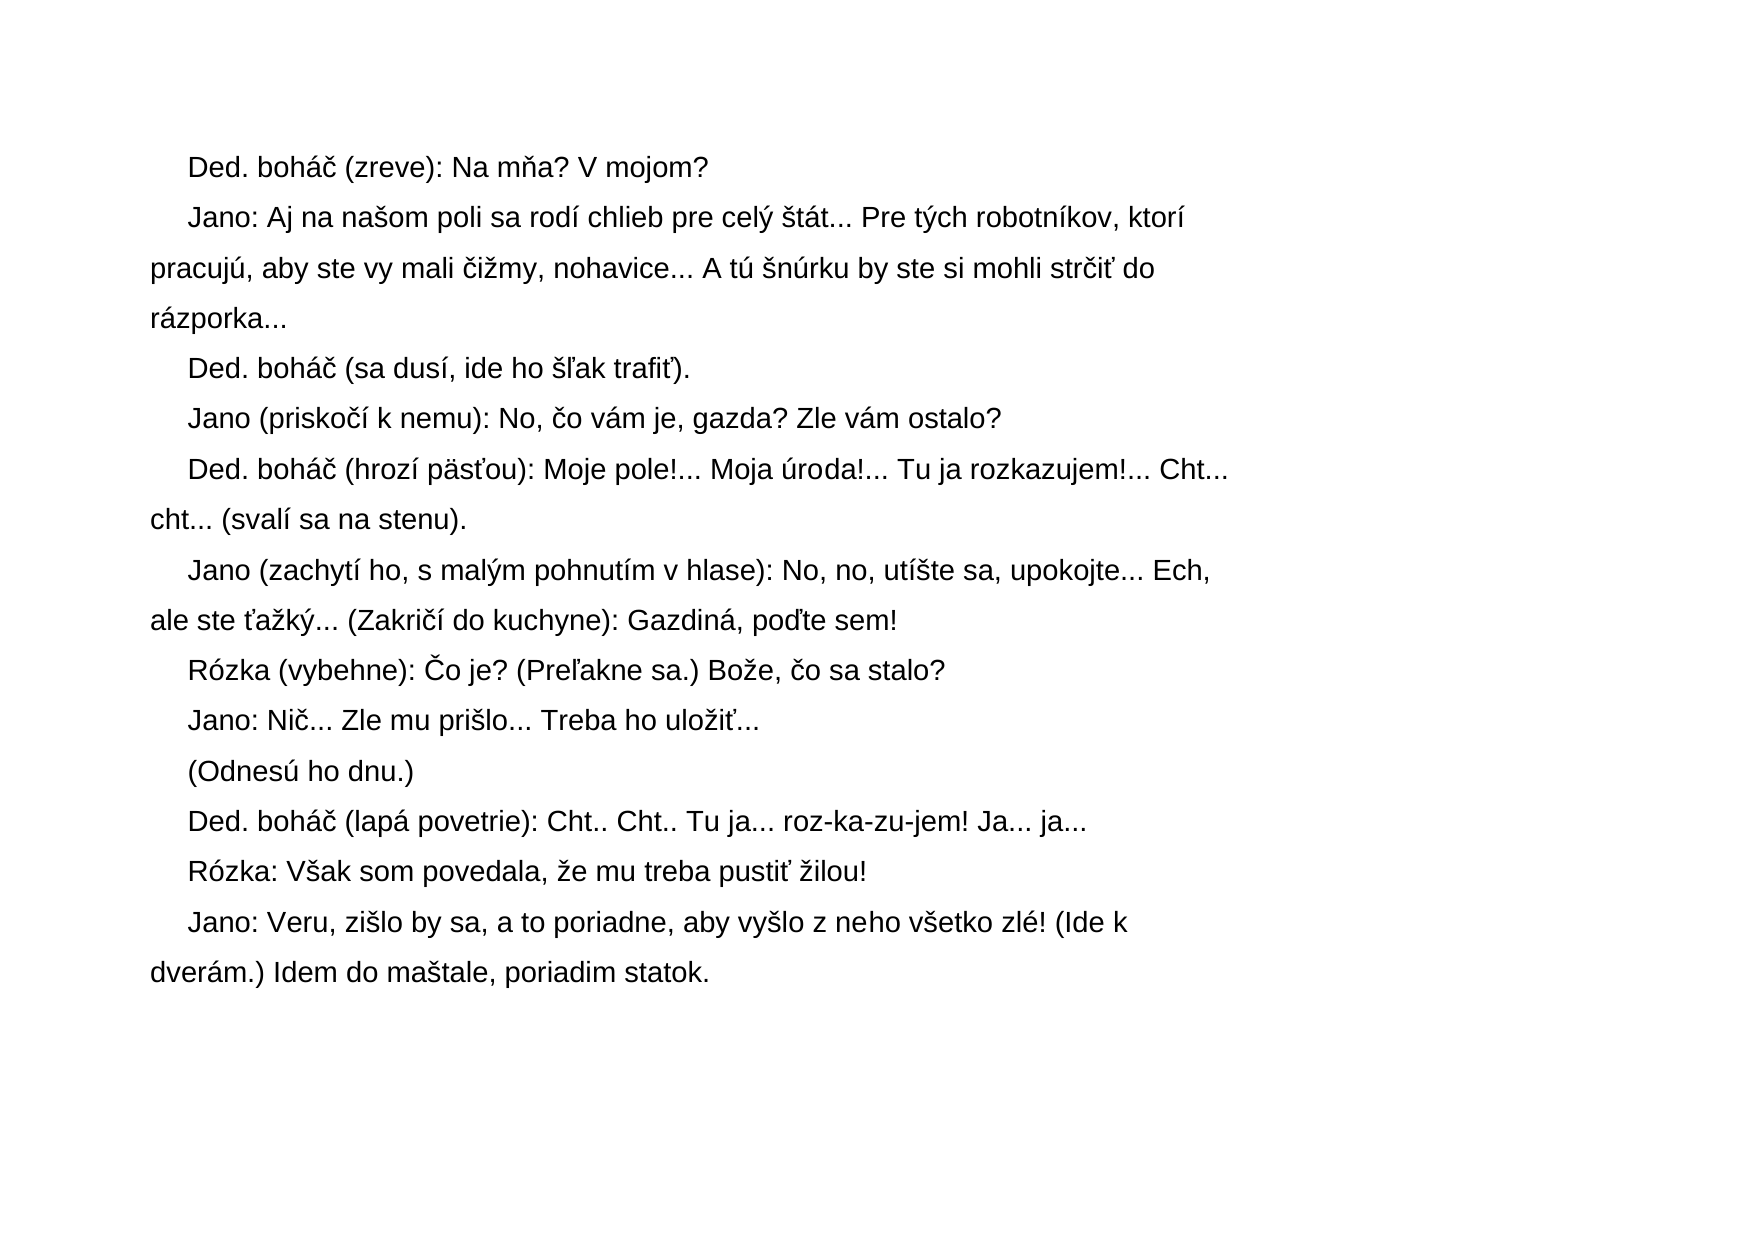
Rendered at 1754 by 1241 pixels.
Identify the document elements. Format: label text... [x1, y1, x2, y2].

text Jano: Nič... Zle mu prišlo... Treba ho uložiť... [150, 703, 1242, 737]
text Rózka: Však som povedala, že mu treba pustiť žilou! [150, 854, 1242, 888]
text Jano: Aj na našom poli sa rodí chlieb pre celý štát... Pre tých robotníkov, ktorí pracujú, aby ste vy mali čižmy, nohavice... A tú šnúrku by ste si mohli strčiť do rázporka... [150, 200, 1242, 334]
text Rózka (vybehne): Čo je? (Preľakne sa.) Bože, čo sa stalo? [150, 653, 1242, 687]
text Ded. boháč (lapá povetrie): Cht.. Cht.. Tu ja... roz-ka-zu-jem! Ja... ja... [150, 804, 1242, 838]
text Jano: Veru, zišlo by sa, a to poriadne, aby vyšlo z ne­ho všetko zlé! (Ide k dverám.) Idem do maštale, poriadim statok. [150, 905, 1242, 988]
text Ded. boháč (zreve): Na mňa? V mojom? [150, 150, 1242, 183]
text Jano (priskočí k nemu): No, čo vám je, gazda? Zle vám ostalo? [150, 402, 1242, 435]
text Jano (zachytí ho, s malým pohnutím v hlase): No, no, utíšte sa, upokojte... Ech, ale ste ťažký... (Zakričí do kuchyne): Gazdiná, poďte sem! [150, 552, 1242, 636]
text (Odnesú ho dnu.) [150, 754, 1242, 787]
text Ded. boháč (sa dusí, ide ho šľak trafiť). [150, 351, 1242, 385]
text Ded. boháč (hrozí päsťou): Moje pole!... Moja úro­da!... Tu ja rozkazujem!... Cht... cht... (svalí sa na stenu). [150, 452, 1242, 536]
